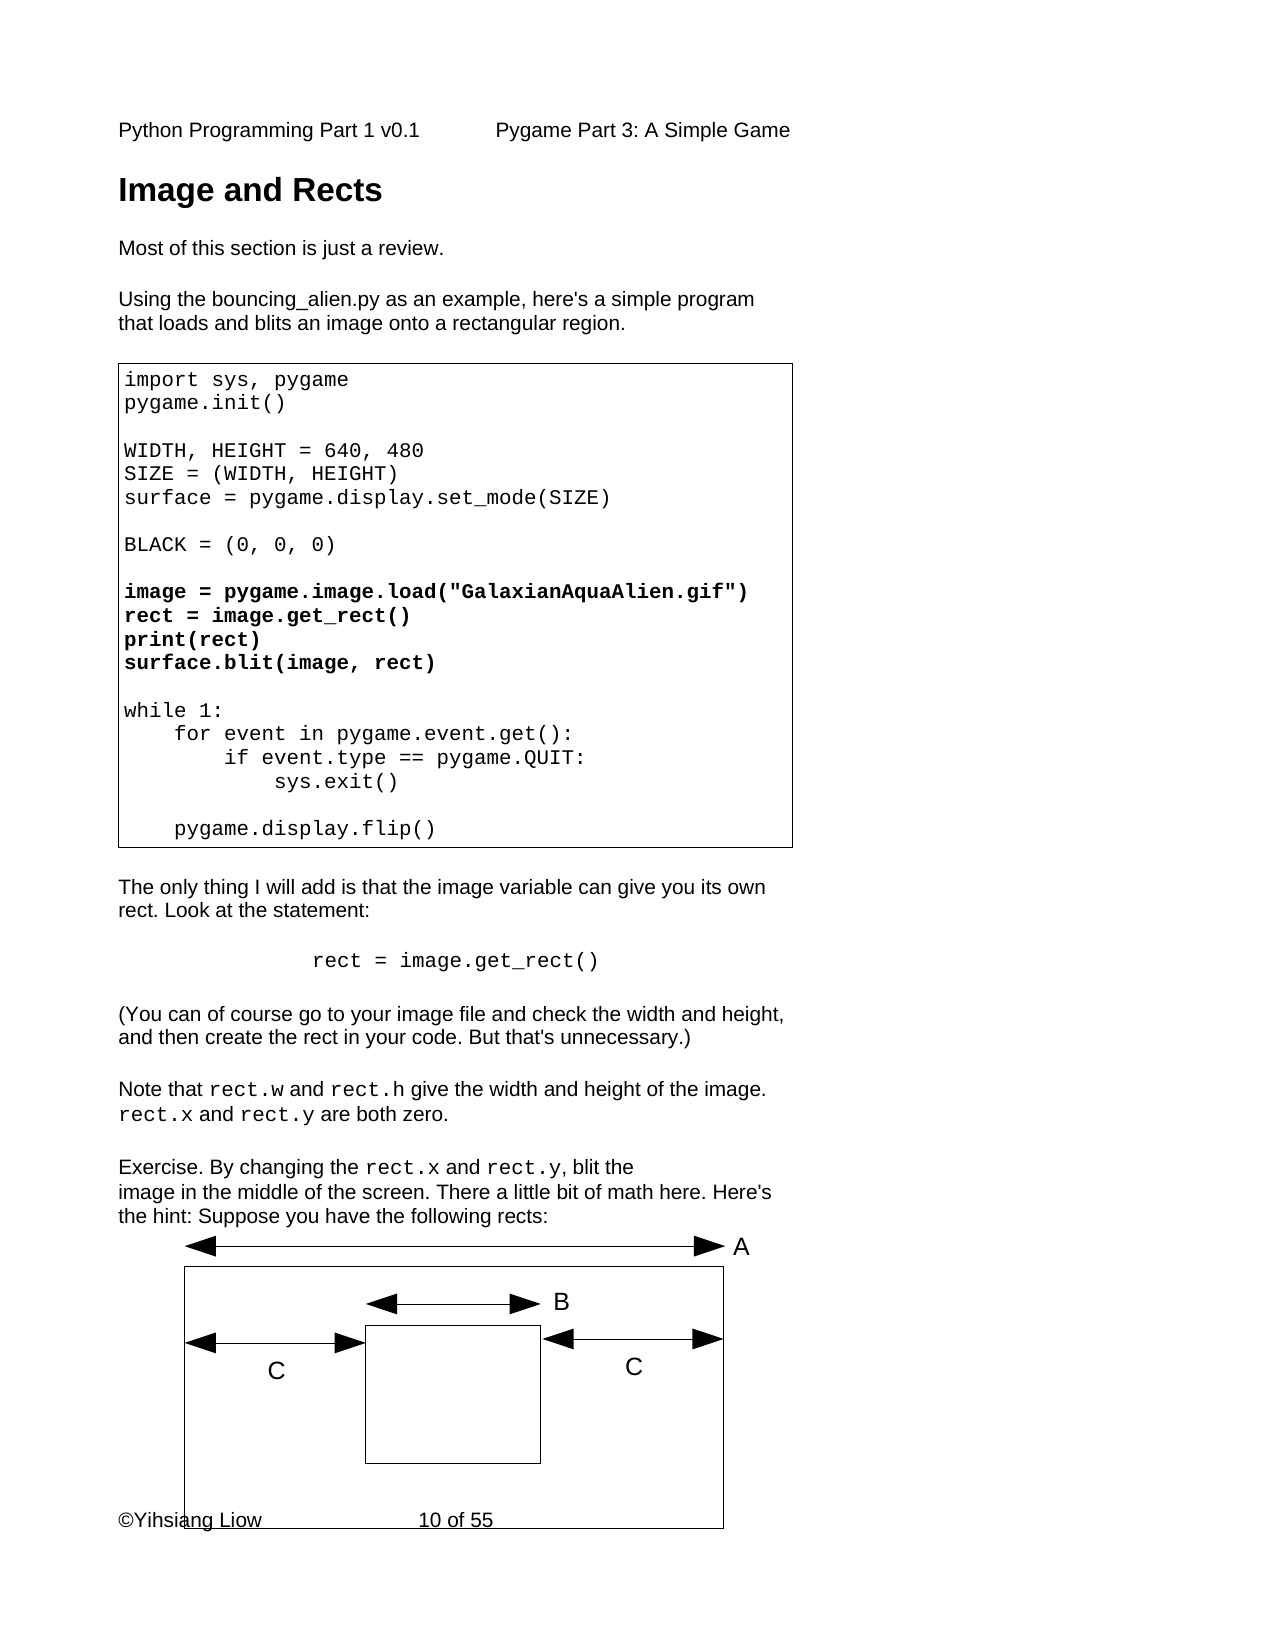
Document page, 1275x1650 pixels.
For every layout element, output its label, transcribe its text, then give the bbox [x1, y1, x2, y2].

text (You can of course go to your image file and check the width and height, and then create the rect in your code. But that's unnecessary.) [118, 1002, 793, 1049]
text The only thing I will add is that the image variable can give you its own rect. Look at the statement: [118, 876, 793, 922]
text Exercise. By changing the rect.x and rect.y, blit the [118, 1156, 793, 1181]
table_header import sys, pygame pygame.init() WIDTH, HEIGHT = 640, 480 SIZE = (WIDTH, HEIGHT) surface = pygame.display.set_mode(SIZE) BLACK = (0, 0, 0) image = pygame.image.load("GalaxianAquaAlien.gif") rect = image.get_rect() print(rect) surface.blit(image, rect) while 1: for event in pygame.event.get(): if event.type == pygame.QUIT: sys.exit() pygame.display.flip() [119, 364, 792, 847]
text rect = image.get_rect() [118, 951, 793, 974]
text Image and Rects [118, 171, 793, 208]
text Note that rect.w and rect.h give the width and height of the image. rect.x and rect.y are both zero. [118, 1077, 793, 1127]
text Using the bouncing_alien.py as an example, here's a simple program that loads and blits an image onto a rectangular region. [118, 288, 793, 334]
text image in the middle of the screen. There a little bit of math here. Here's the hint: Suppose you have the following rects: [118, 1181, 793, 1227]
text Most of this section is just a review. [118, 236, 793, 260]
